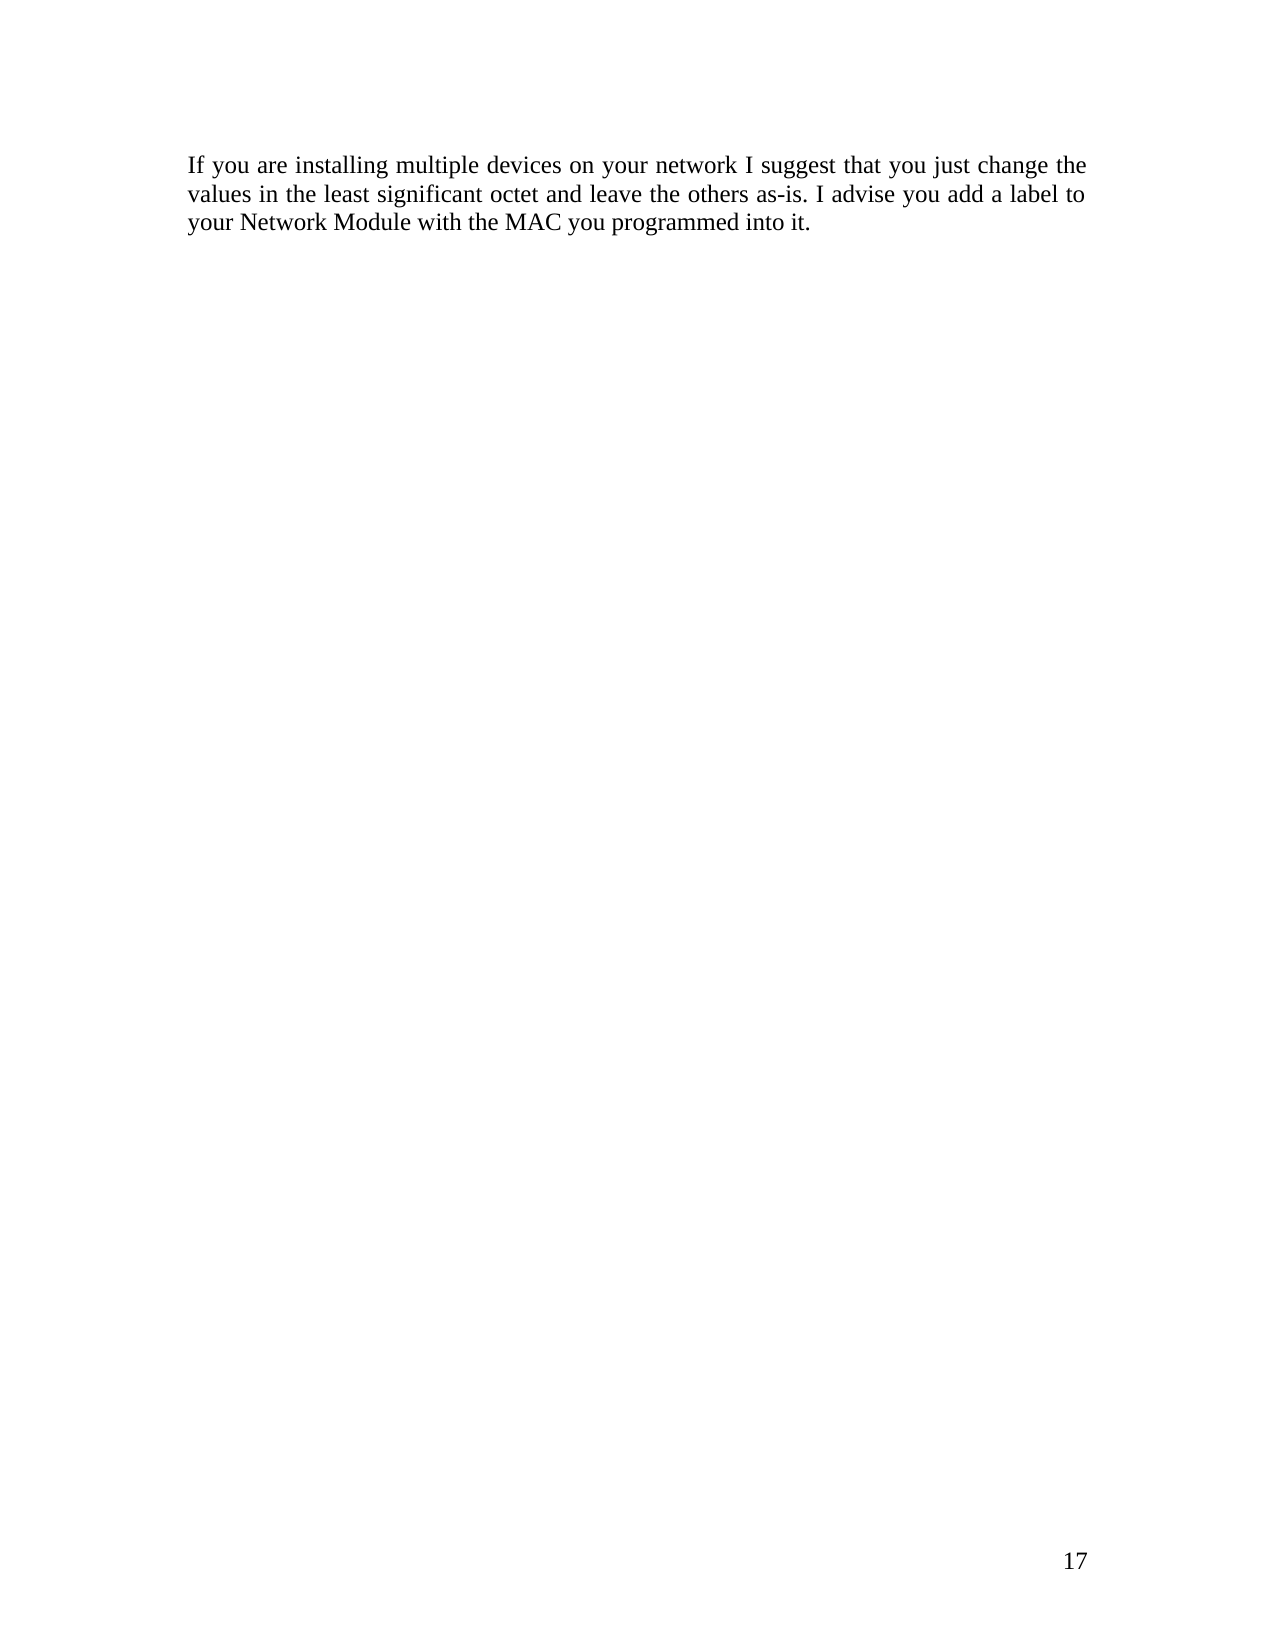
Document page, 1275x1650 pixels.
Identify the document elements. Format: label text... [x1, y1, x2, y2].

text If you are installing multiple devices on your network I suggest that you just change the values in the least significant octet and leave the others as-is. I advise you add a label to your Network Module with the MAC you programmed into it. [187, 150, 1087, 236]
